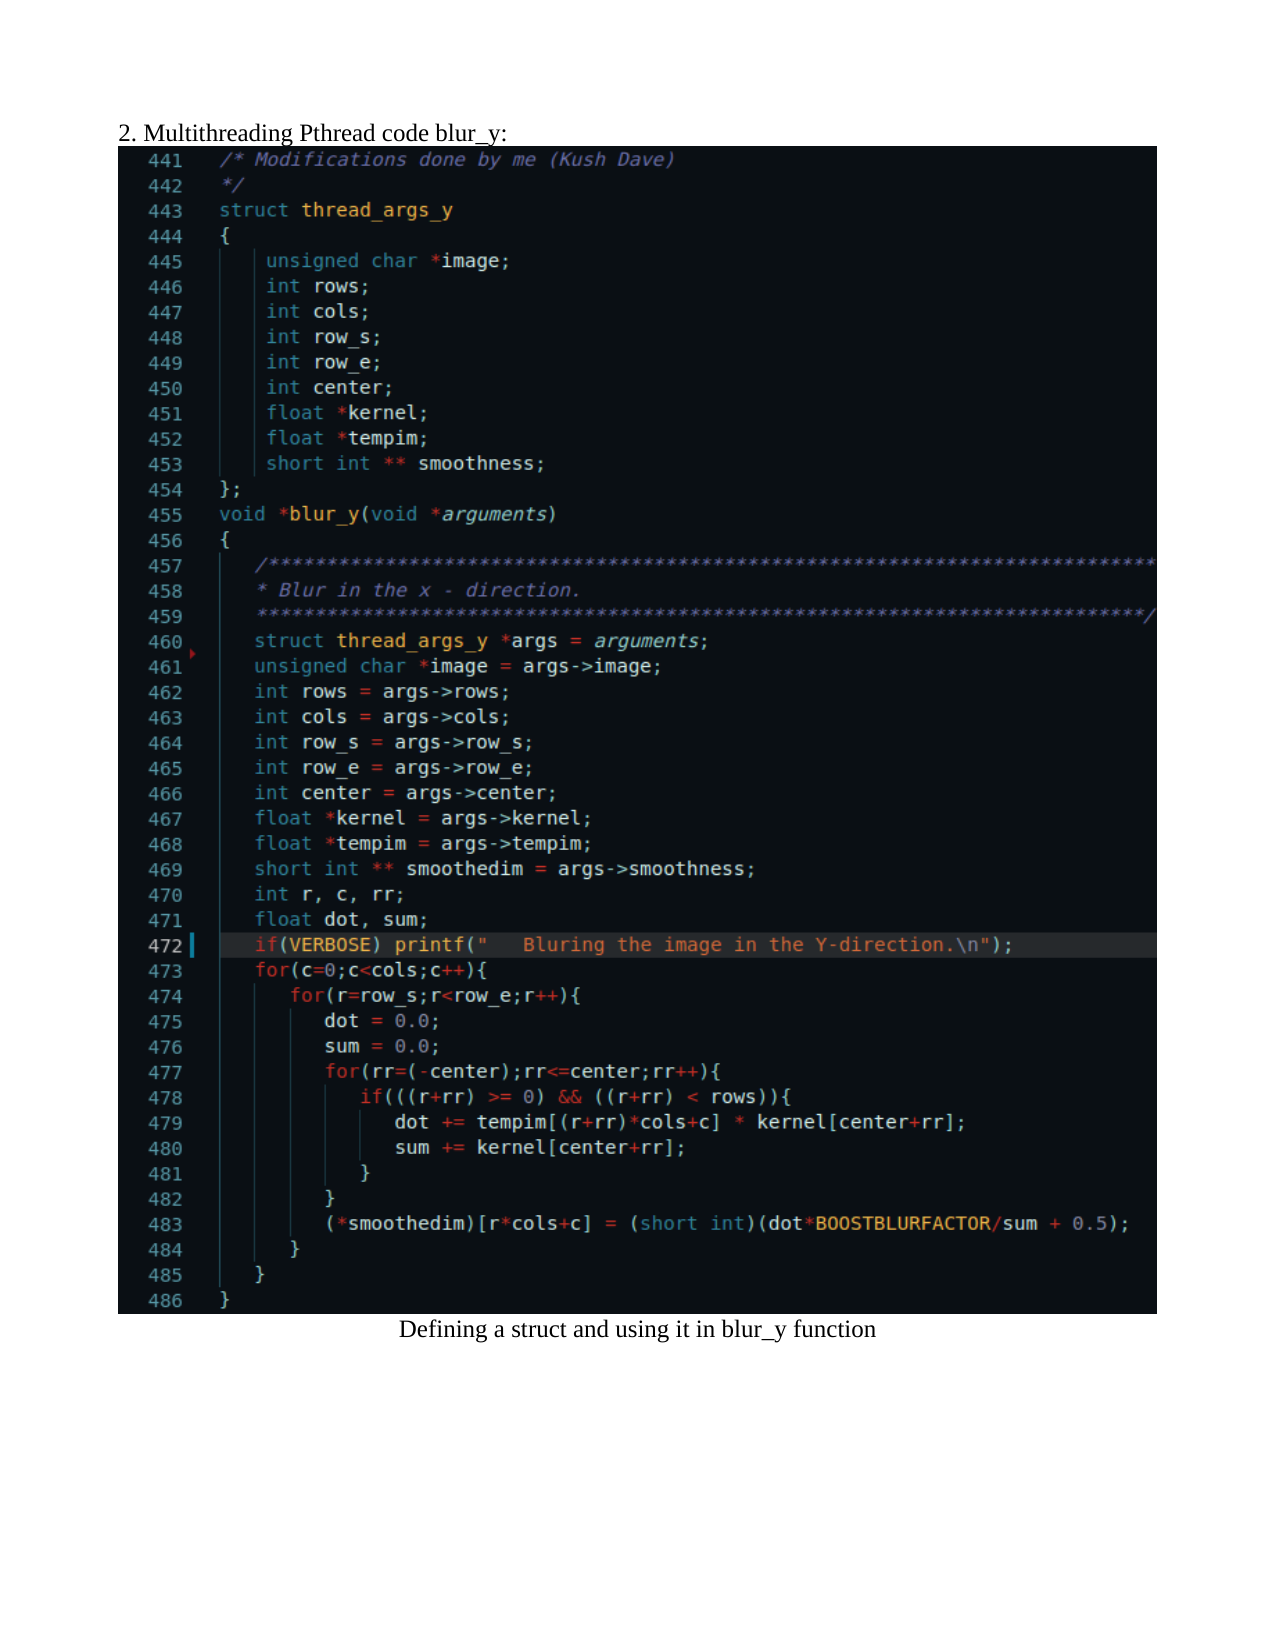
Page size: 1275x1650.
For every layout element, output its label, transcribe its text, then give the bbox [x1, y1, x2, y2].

text Defining a struct and using it in blur_y function [118, 1314, 1157, 1342]
picture [118, 146, 1157, 1314]
text 2. Multithreading Pthread code blur_y: [118, 118, 1157, 146]
